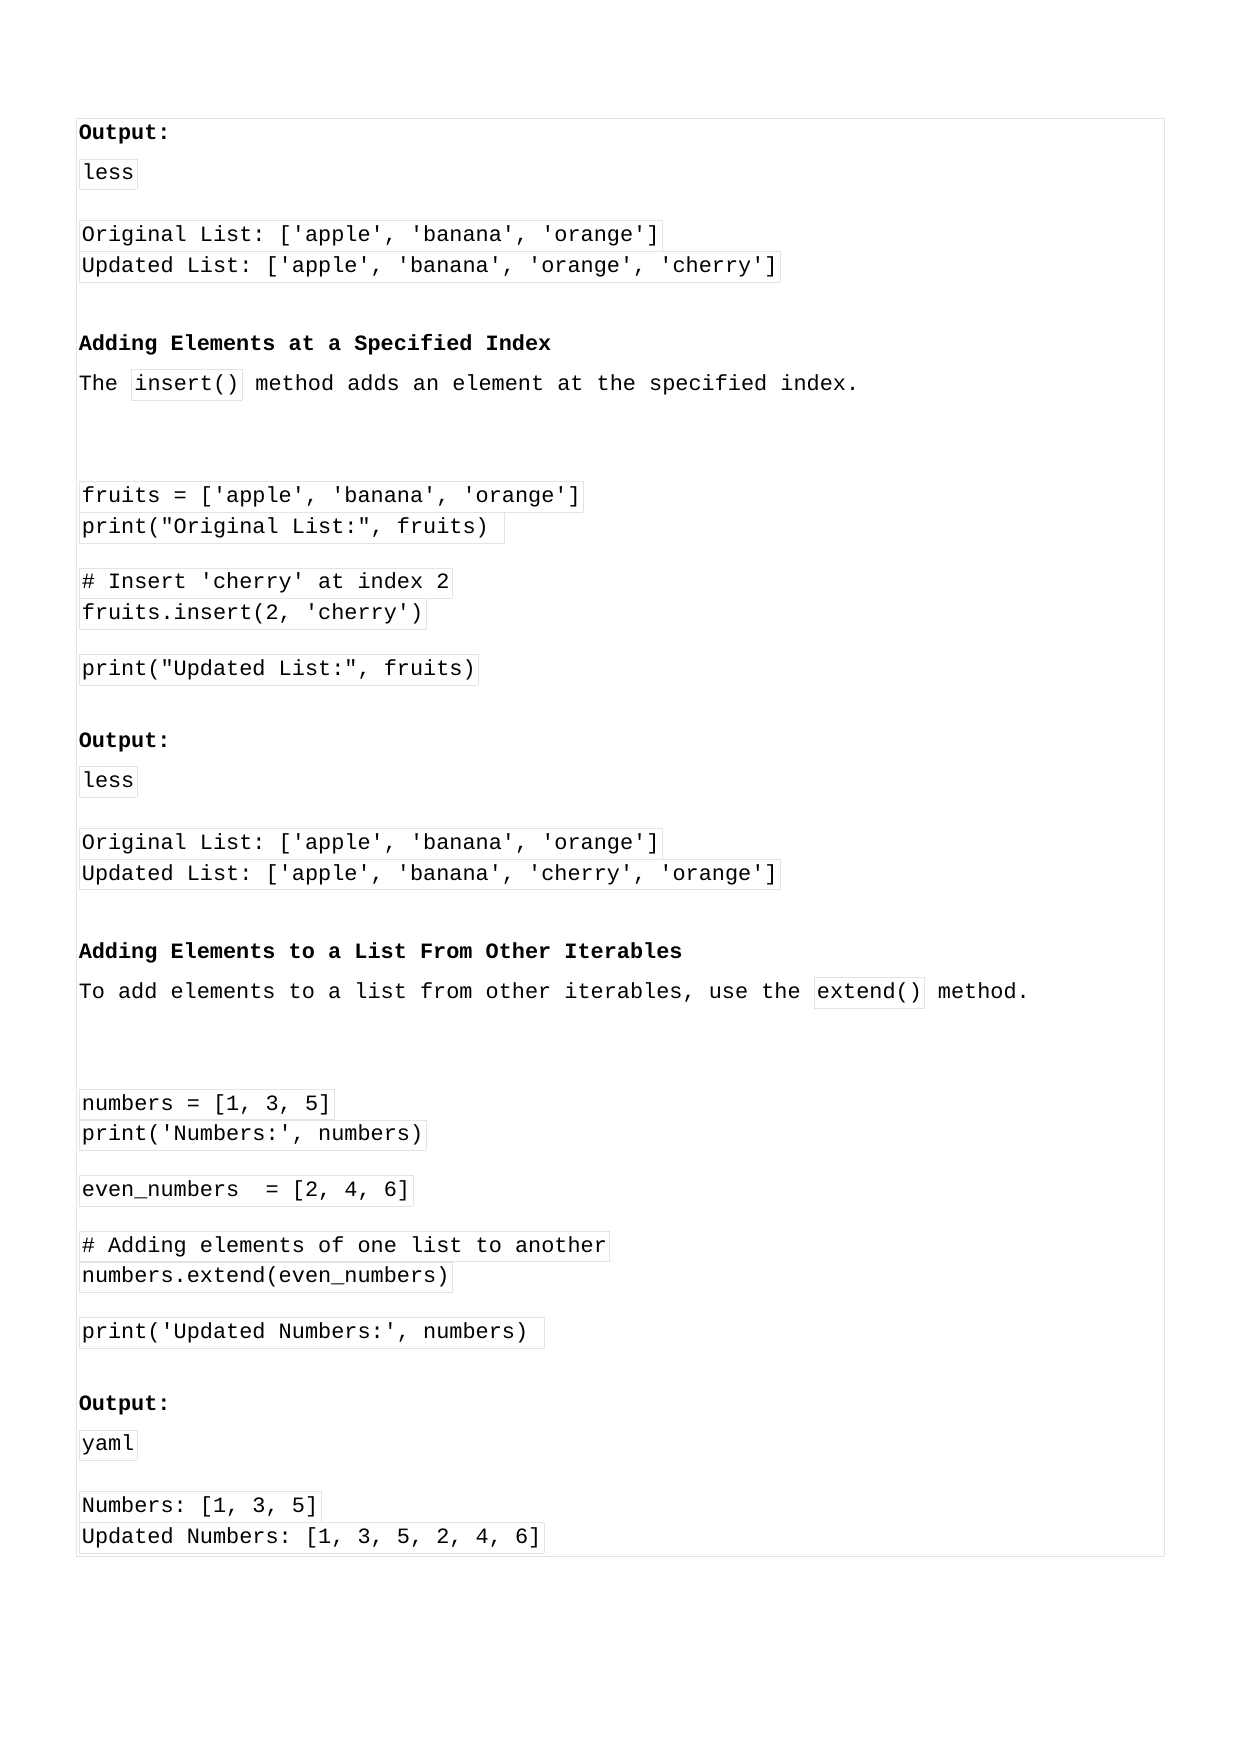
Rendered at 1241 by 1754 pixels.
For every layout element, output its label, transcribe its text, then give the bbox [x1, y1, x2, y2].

text print('Numbers:', numbers) [335, 1117, 1164, 1150]
text yaml [77, 1426, 1164, 1460]
subtitle Output: [77, 1389, 1164, 1417]
text numbers.extend(even_numbers) [80, 1263, 452, 1292]
text less [77, 155, 1164, 189]
text The insert() method adds an element at the specified index. [77, 366, 1164, 400]
subtitle Output: [77, 726, 1164, 754]
subtitle Output: [77, 119, 1164, 146]
text Original List: ['apple', 'banana', 'orange'] [77, 825, 1164, 856]
text less [77, 763, 1164, 797]
text # Insert 'cherry' at index 2 [77, 564, 1164, 595]
text print('Updated Numbers:', numbers) [77, 1314, 1164, 1348]
subtitle Adding Elements to a List From Other Iterables [77, 937, 1164, 964]
text To add elements to a list from other iterables, use the extend() method. [77, 974, 1164, 1008]
text Updated Numbers: [1, 3, 5, 2, 4, 6] [77, 1519, 1164, 1556]
text print("Updated List:", fruits) [77, 651, 1164, 685]
text [427, 595, 1164, 629]
text Updated List: ['apple', 'banana', 'orange', 'cherry'] [80, 252, 780, 282]
text even_numbers = [2, 4, 6] [77, 1172, 1164, 1206]
text Original List: ['apple', 'banana', 'orange'] [77, 217, 1164, 248]
subtitle Adding Elements at a Specified Index [77, 329, 1164, 357]
text print("Original List:", fruits) [80, 513, 504, 543]
text numbers = [1, 3, 5] [77, 1086, 1164, 1117]
text Updated List: ['apple', 'banana', 'orange', 'cherry'] [663, 248, 1164, 282]
text print('Numbers:', numbers) [80, 1121, 426, 1150]
text # Adding elements of one list to another [77, 1228, 1164, 1259]
text [453, 1259, 1164, 1292]
text Numbers: [1, 3, 5] [77, 1488, 1164, 1519]
text [505, 509, 1164, 543]
text fruits.insert(2, 'cherry') [80, 599, 426, 629]
text fruits = ['apple', 'banana', 'orange'] [77, 478, 1164, 509]
text Updated List: ['apple', 'banana', 'cherry', 'orange'] [663, 856, 1164, 889]
text Updated List: ['apple', 'banana', 'cherry', 'orange'] [80, 860, 780, 889]
